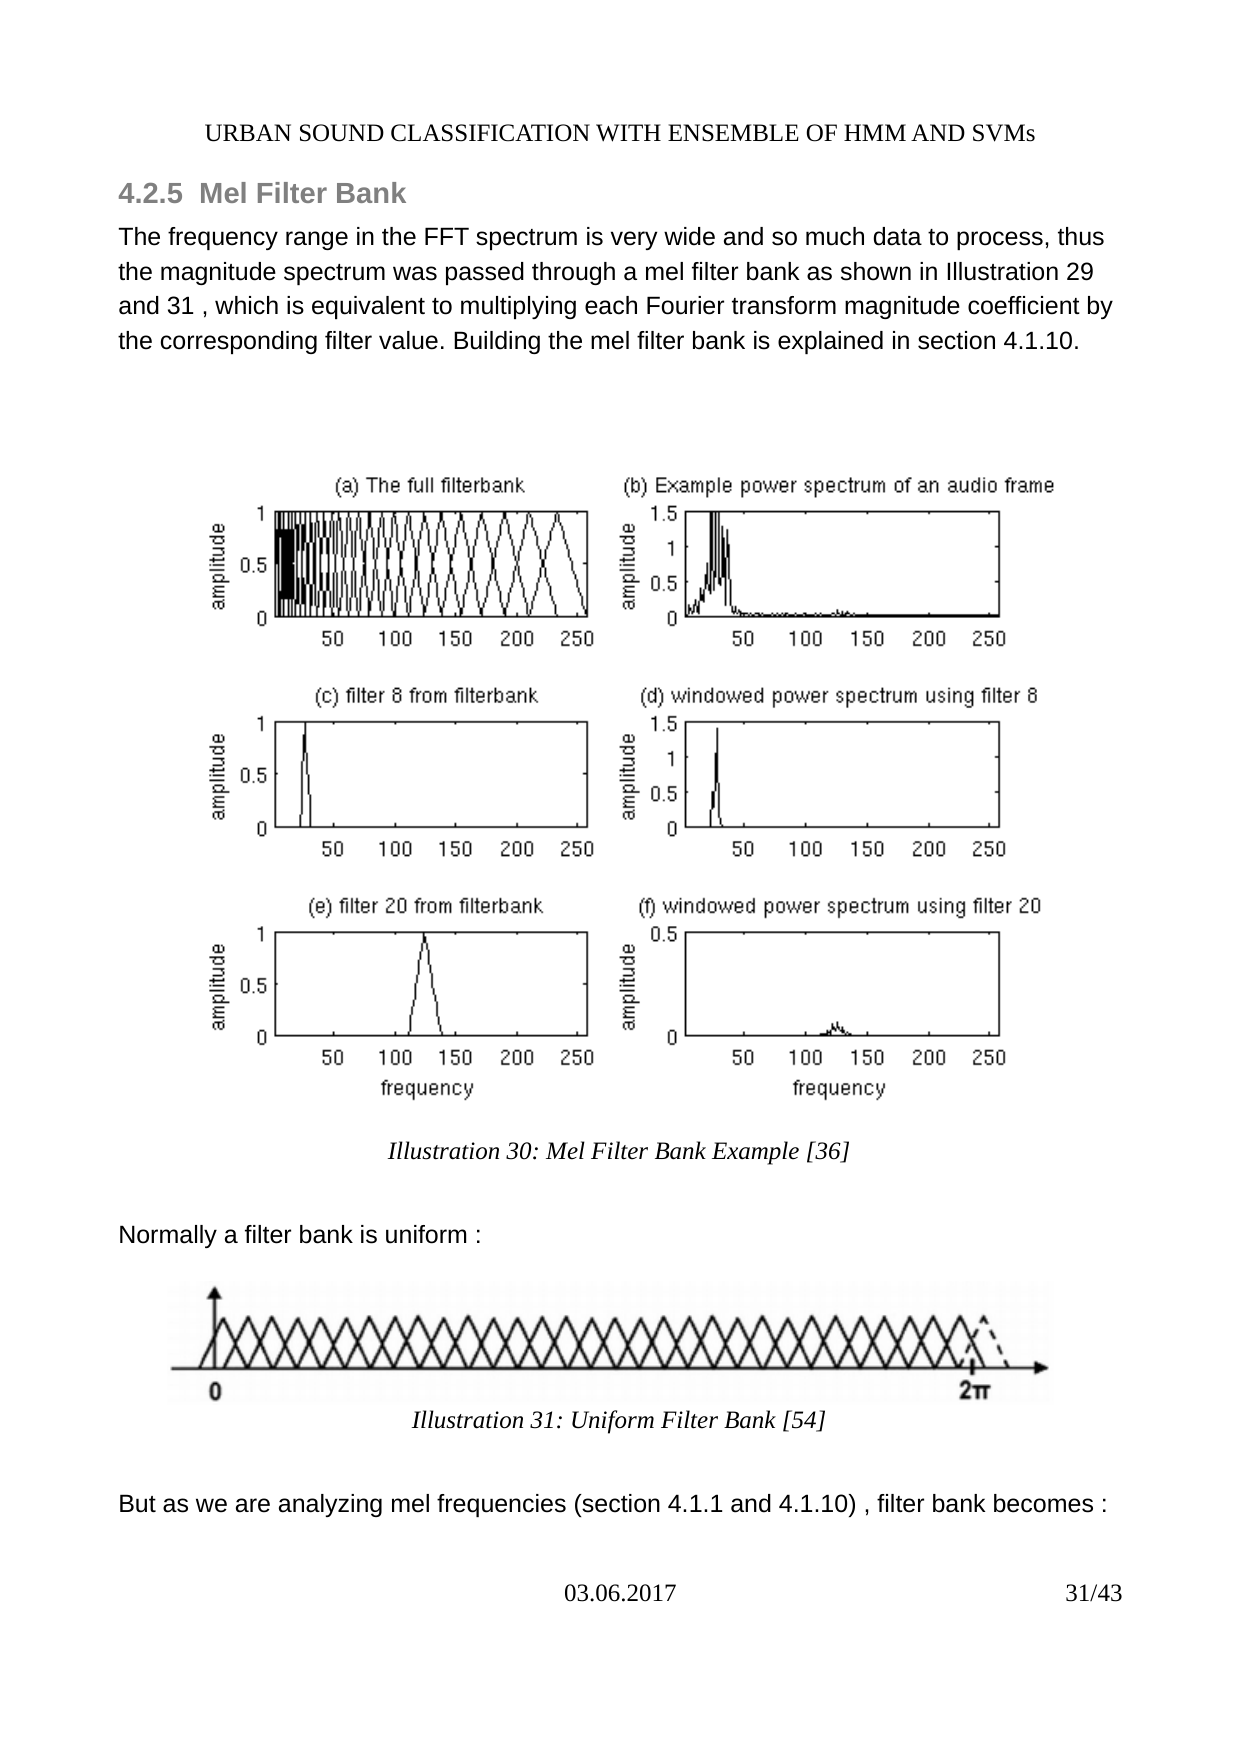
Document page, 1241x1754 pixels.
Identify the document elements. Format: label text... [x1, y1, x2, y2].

text Illustration 30: Mel Filter Bank Example [36] [153, 1137, 1087, 1165]
picture [153, 436, 1087, 1137]
text But as we are analyzing mel frequencies (section 4.1.1 and 4.1.10) , filter bank becomes : [118, 1488, 1122, 1517]
text Normally a filter bank is uniform : [118, 1220, 1122, 1249]
text Illustration 31: Uniform Filter Bank [54] [167, 1405, 1073, 1434]
subtitle 4.2.5 Mel Filter Bank [118, 176, 1122, 210]
picture [167, 1281, 1074, 1405]
text The frequency range in the FFT spectrum is very wide and so much data to process, thus the magnitude spectrum was passed through a mel filter bank as shown in Illustration 29 and 31 , which is equivalent to multiplying each Fourier transform magnitude coefficient by the corresponding filter value. Building the mel filter bank is explained in section 4.1.10. [118, 222, 1122, 354]
